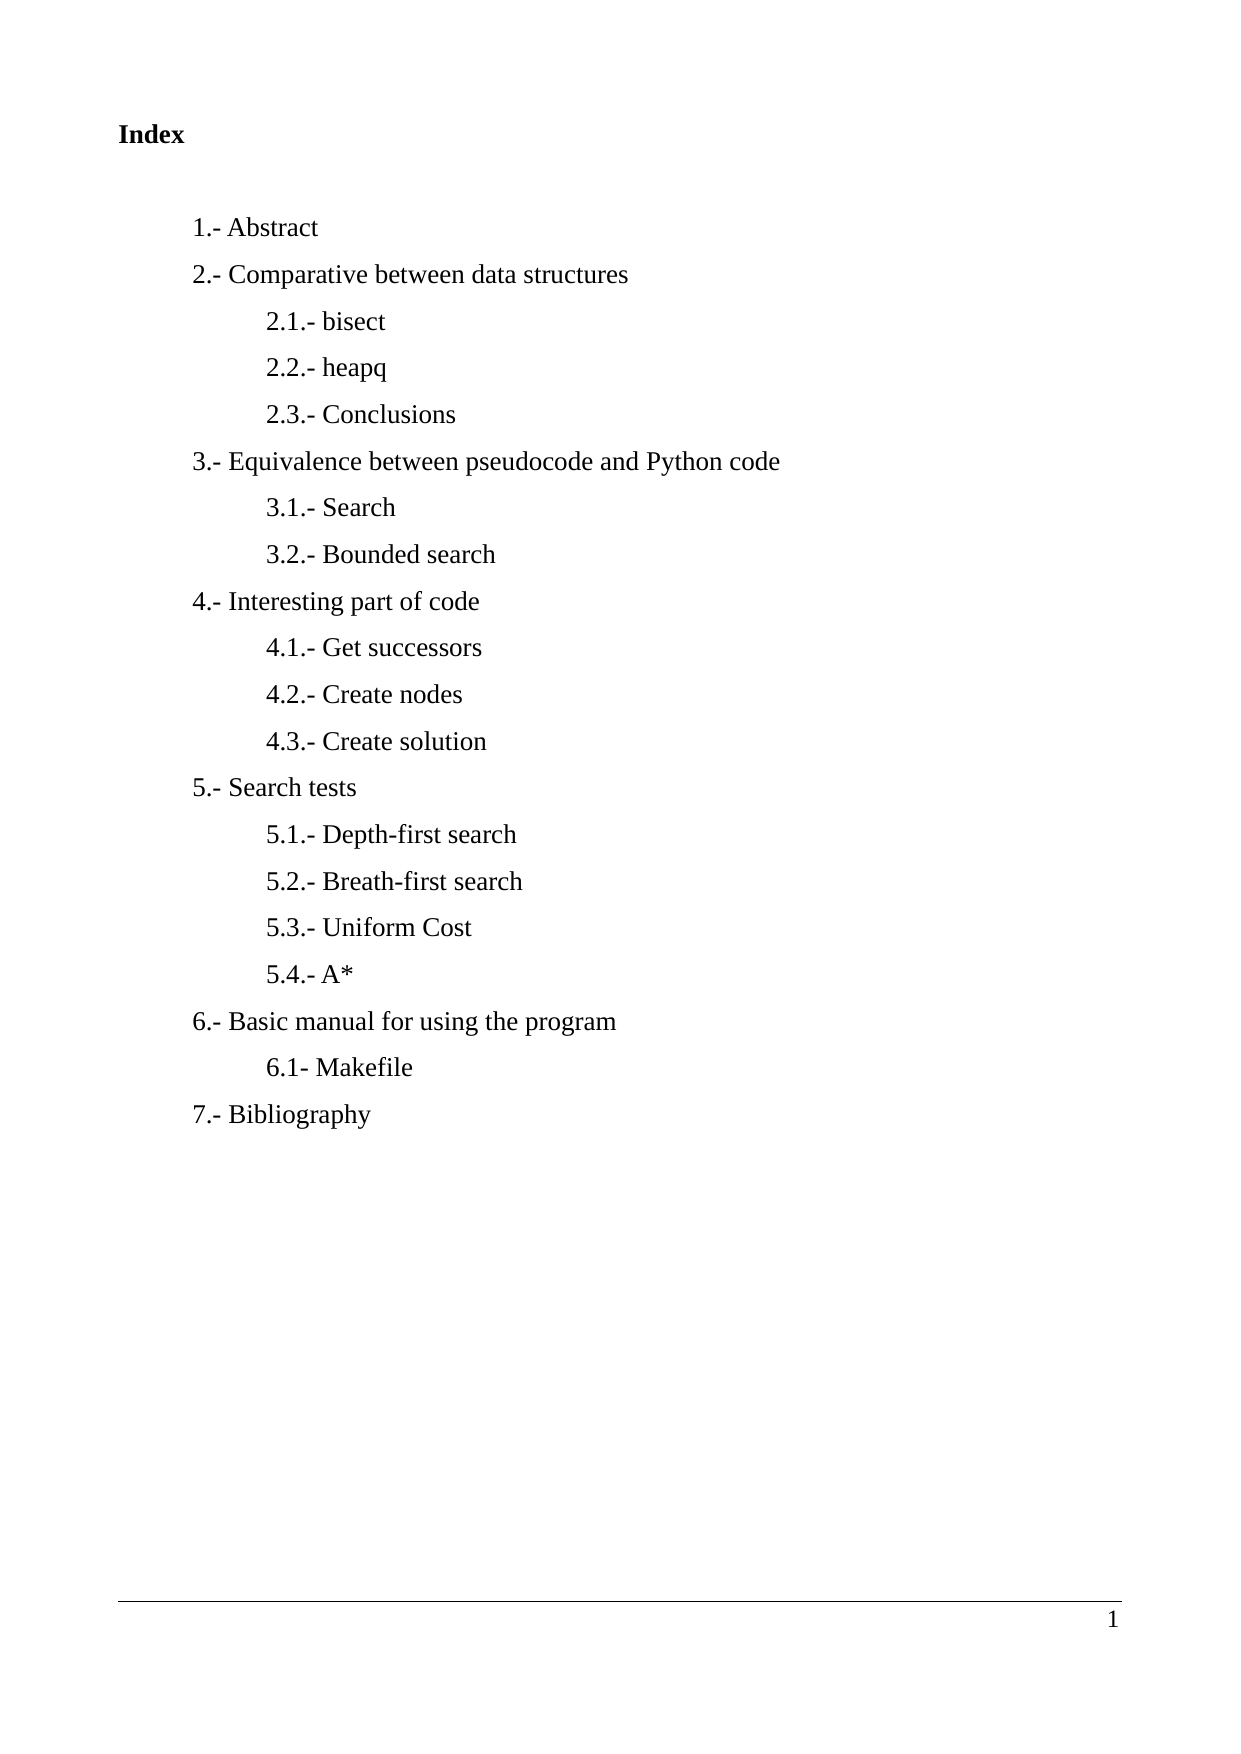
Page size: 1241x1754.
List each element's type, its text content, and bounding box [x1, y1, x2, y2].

text 6.- Basic manual for using the program [118, 1005, 1122, 1036]
text 5.3.- Uniform Cost [118, 912, 1122, 943]
text 3.2.- Bounded search [118, 538, 1122, 569]
text 7.- Bibliography [118, 1098, 1122, 1129]
text 4.3.- Create solution [118, 725, 1122, 756]
text 4.1.- Get successors [118, 632, 1122, 663]
text 5.2.- Breath-first search [118, 865, 1122, 896]
text 2.2.- heapq [118, 352, 1122, 383]
text 5.4.- A* [118, 958, 1122, 989]
text 3.1.- Search [118, 492, 1122, 523]
text 3.- Equivalence between pseudocode and Python code [118, 445, 1122, 476]
text 4.- Interesting part of code [118, 585, 1122, 616]
text 5.1.- Depth-first search [118, 818, 1122, 849]
text 5.- Search tests [118, 772, 1122, 803]
text 2.3.- Conclusions [118, 398, 1122, 429]
text 1.- Abstract [118, 212, 1122, 243]
text 2.1.- bisect [118, 305, 1122, 336]
text 2.- Comparative between data structures [118, 258, 1122, 289]
text 6.1- Makefile [118, 1052, 1122, 1083]
text Index [118, 118, 1122, 149]
text 4.2.- Create nodes [118, 678, 1122, 709]
